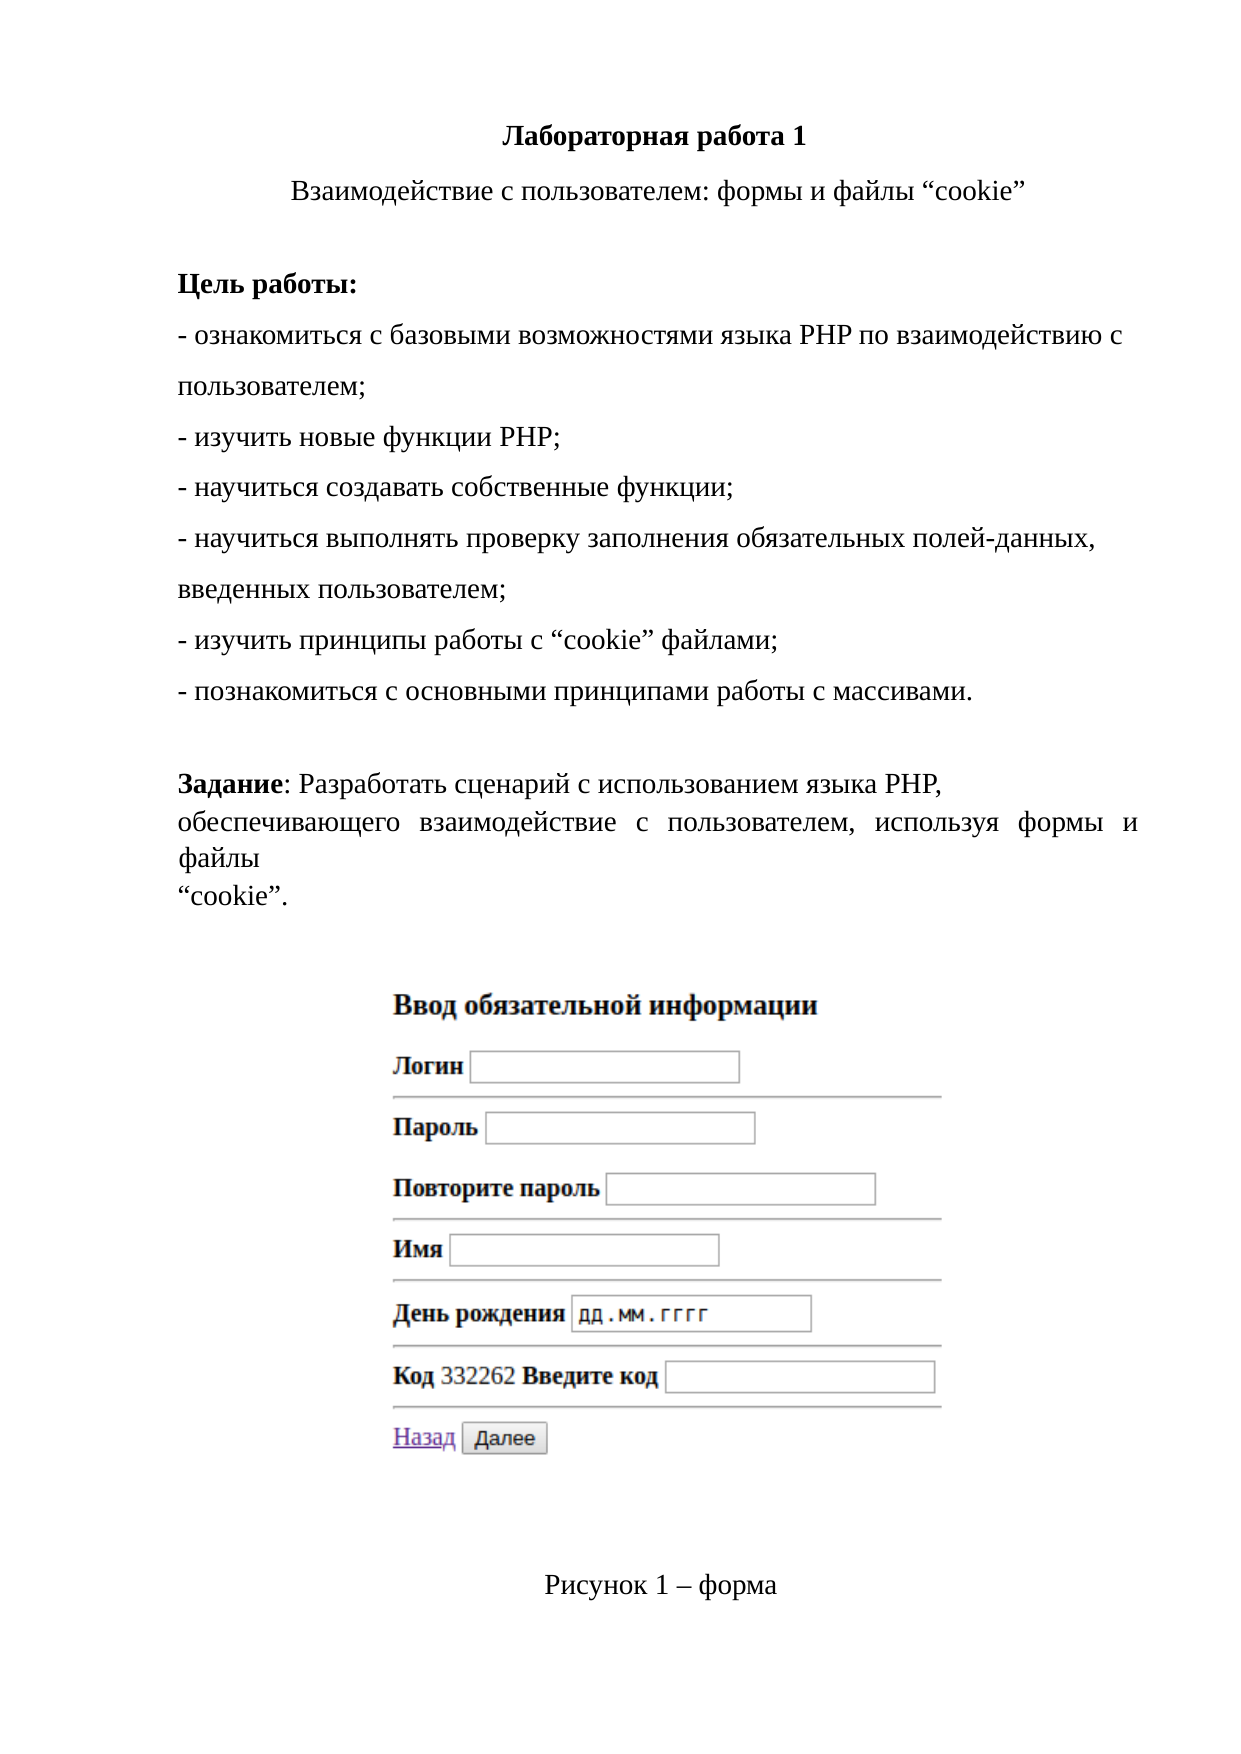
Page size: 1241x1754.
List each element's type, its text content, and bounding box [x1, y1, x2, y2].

text - познакомиться с основными принципами работы с массивами. [177, 673, 1140, 706]
text введенных пользователем; [177, 571, 1140, 605]
picture [387, 982, 942, 1461]
text - научиться создавать собственные функции; [177, 469, 1140, 503]
text “cookie”. [177, 878, 1139, 912]
text - ознакомиться с базовыми возможностями языка PHP по взаимодействию с [177, 317, 1140, 351]
text обеспечивающего взаимодействие с пользователем, используя формы и файлы [177, 804, 1139, 874]
text Лабораторная работа 1 [177, 118, 1139, 152]
text - изучить принципы работы с “cookie” файлами; [177, 622, 1140, 656]
subtitle Взаимодействие с пользователем: формы и файлы “cookie” [195, 173, 1121, 206]
text Рисунок 1 – форма [177, 1567, 1152, 1600]
text пользователем; [177, 368, 1140, 401]
text Цель работы: [177, 266, 1140, 300]
text Задание: Разработать сценарий с использованием языка PHP, [177, 766, 1139, 800]
text - изучить новые функции PHP; [177, 419, 1140, 452]
text - научиться выполнять проверку заполнения обязательных полей-данных, [177, 520, 1140, 554]
